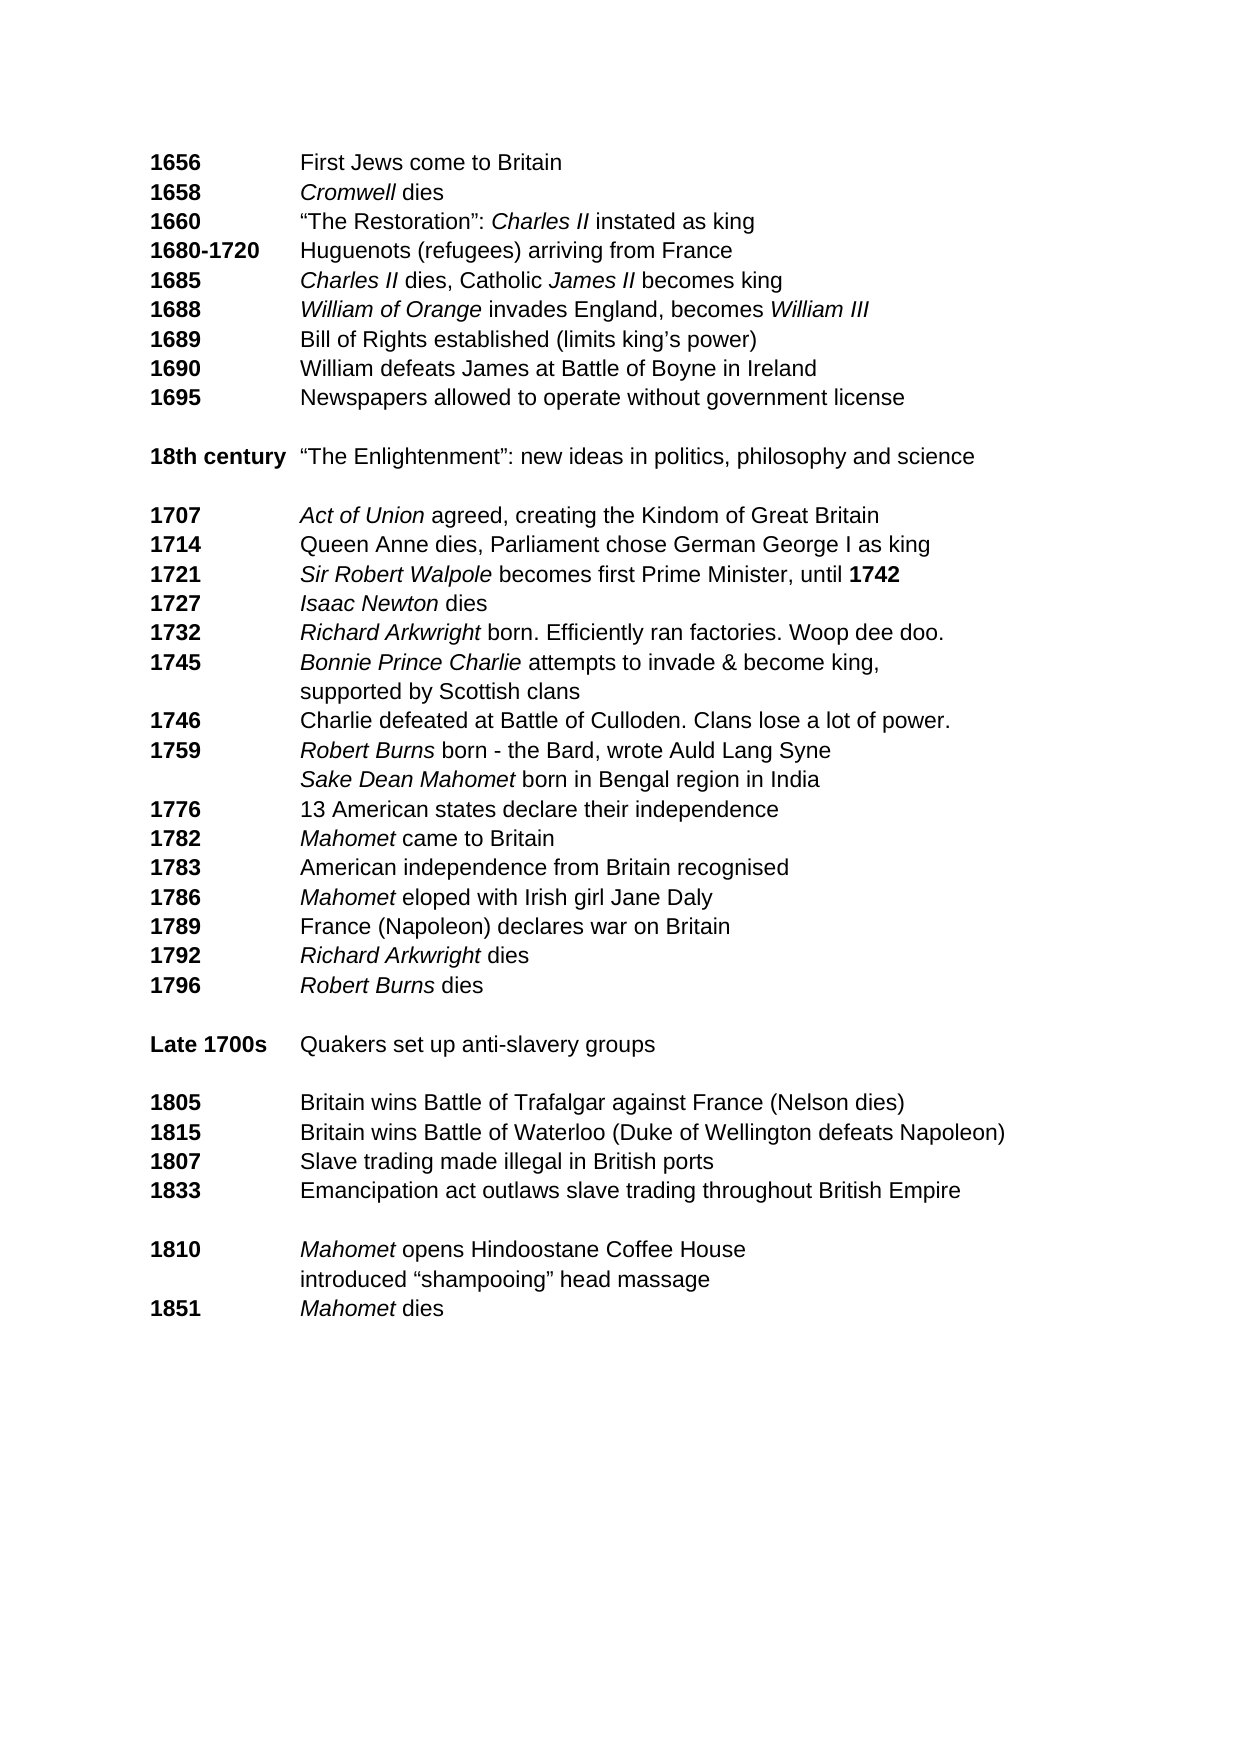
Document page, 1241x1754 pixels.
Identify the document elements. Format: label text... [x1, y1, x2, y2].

text 1690 William defeats James at Battle of Boyne in Ireland [150, 356, 1091, 381]
text 1727 Isaac Newton dies [150, 591, 1091, 616]
text 1707 Act of Union agreed, creating the Kindom of Great Britain [150, 502, 1091, 528]
text 1745 Bonnie Prince Charlie attempts to invade & become king, [150, 649, 1091, 675]
text 1782 Mahomet came to Britain [150, 826, 1091, 851]
text supported by Scottish clans [225, 679, 1091, 704]
text 1786 Mahomet eloped with Irish girl Jane Daly [150, 884, 1091, 910]
text 1783 American independence from Britain recognised [150, 855, 1091, 881]
text 1759 Robert Burns born - the Bard, wrote Auld Lang Syne [150, 737, 1091, 763]
text 1851 Mahomet dies [150, 1296, 1091, 1321]
text Sake Dean Mahomet born in Bengal region in India [150, 767, 1091, 792]
text 1658 Cromwell dies [150, 179, 1091, 205]
text 1807 Slave trading made illegal in British ports [150, 1149, 1091, 1174]
text 1656 First Jews come to Britain [150, 150, 1091, 176]
text 1789 France (Napoleon) declares war on Britain [150, 914, 1091, 939]
text 1695 Newspapers allowed to operate without government license [150, 385, 1091, 411]
text 1810 Mahomet opens Hindoostane Coffee House [150, 1237, 1091, 1262]
text 1660 “The Restoration”: Charles II instated as king [150, 209, 1091, 234]
text 1732 Richard Arkwright born. Efficiently ran factories. Woop dee doo. [150, 620, 1091, 646]
text 1746 Charlie defeated at Battle of Culloden. Clans lose a lot of power. [150, 708, 1091, 734]
text 1714 Queen Anne dies, Parliament chose German George I as king [150, 532, 1091, 557]
text 18th century “The Enlightenment”: new ideas in politics, philosophy and science [150, 444, 1091, 469]
text 1680-1720 Huguenots (refugees) arriving from France [150, 238, 1091, 264]
text 1796 Robert Burns dies [150, 972, 1091, 998]
text 1833 Emancipation act outlaws slave trading throughout British Empire [150, 1178, 1091, 1204]
text 1815 Britain wins Battle of Waterloo (Duke of Wellington defeats Napoleon) [150, 1119, 1091, 1145]
text 1688 William of Orange invades England, becomes William III [150, 297, 1091, 322]
text 1776 13 American states declare their independence [150, 796, 1091, 822]
text 1685 Charles II dies, Catholic James II becomes king [150, 267, 1091, 293]
text 1721 Sir Robert Walpole becomes first Prime Minister, until 1742 [150, 561, 1091, 587]
text Late 1700s Quakers set up anti-slavery groups [150, 1031, 1091, 1057]
text introduced “shampooing” head massage [225, 1266, 1091, 1292]
text 1792 Richard Arkwright dies [150, 943, 1091, 969]
text 1805 Britain wins Battle of Trafalgar against France (Nelson dies) [150, 1090, 1091, 1116]
text 1689 Bill of Rights established (limits king’s power) [150, 326, 1091, 352]
